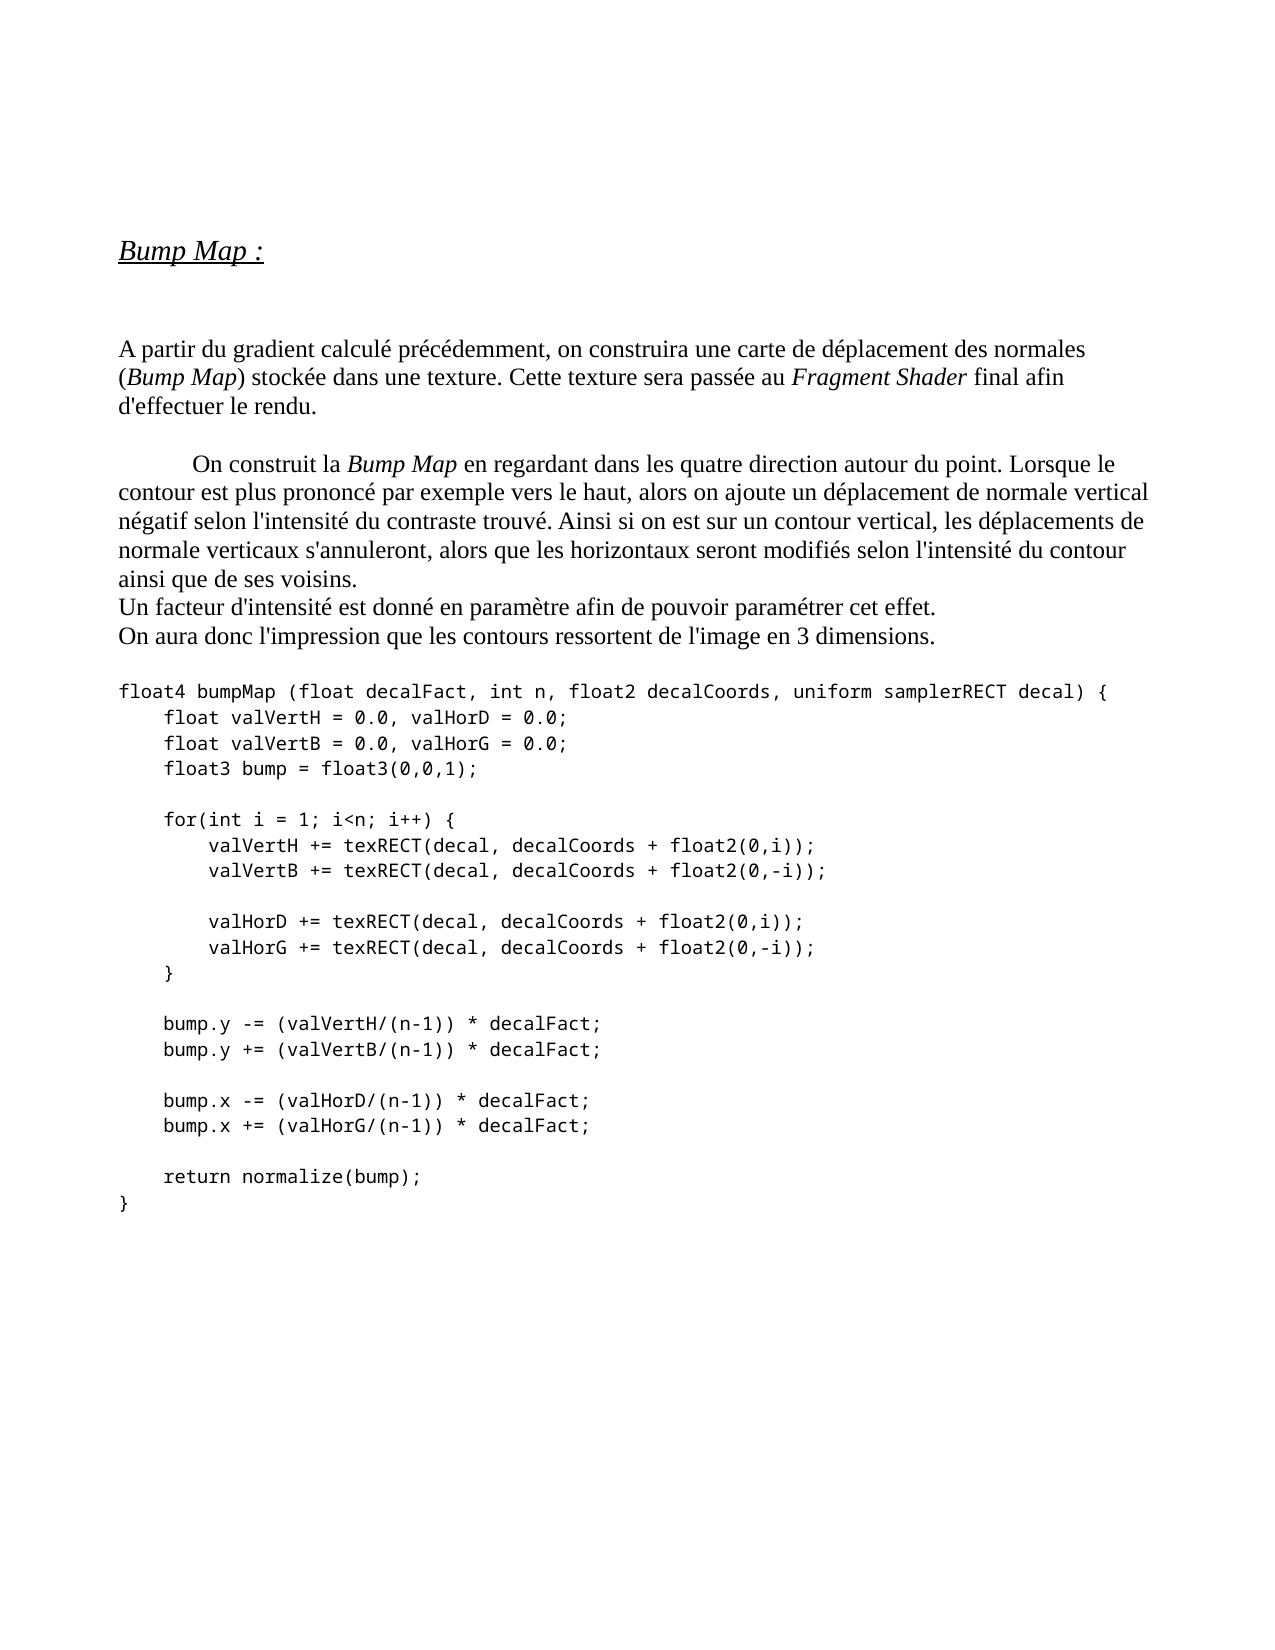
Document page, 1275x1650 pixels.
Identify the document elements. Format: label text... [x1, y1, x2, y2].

text valHorD += texRECT(decal, decalCoords + float2(0,i)); [118, 908, 1157, 934]
text return normalize(bump); [118, 1164, 1157, 1189]
text float valVertH = 0.0, valHorD = 0.0; [118, 704, 1157, 730]
text float4 bumpMap (float decalFact, int n, float2 decalCoords, uniform samplerRECT decal) { [118, 679, 1157, 704]
text Un facteur d'intensité est donné en paramètre afin de pouvoir paramétrer cet effet. [118, 592, 1157, 621]
text } [118, 959, 1157, 985]
text bump.y -= (valVertH/(n-1)) * decalFact; [118, 1011, 1157, 1036]
text Bump Map : [118, 233, 1157, 267]
text A partir du gradient calculé précédemment, on construira une carte de déplacement des normales (Bump Map) stockée dans une texture. Cette texture sera passée au Fragment Shader final afin d'effectuer le rendu. [118, 334, 1157, 420]
text valVertB += texRECT(decal, decalCoords + float2(0,-i)); [118, 857, 1157, 883]
text bump.y += (valVertB/(n-1)) * decalFact; [118, 1036, 1157, 1062]
text float valVertB = 0.0, valHorG = 0.0; [118, 730, 1157, 755]
text float3 bump = float3(0,0,1); [118, 755, 1157, 781]
text bump.x -= (valHorD/(n-1)) * decalFact; [118, 1087, 1157, 1113]
text On construit la Bump Map en regardant dans les quatre direction autour du point. Lorsque le contour est plus prononcé par exemple vers le haut, alors on ajoute un déplacement de normale vertical négatif selon l'intensité du contraste trouvé. Ainsi si on est sur un contour vertical, les déplacements de normale verticaux s'annuleront, alors que les horizontaux seront modifiés selon l'intensité du contour ainsi que de ses voisins. [118, 449, 1157, 592]
text On aura donc l'impression que les contours ressortent de l'image en 3 dimensions. [118, 621, 1157, 650]
text for(int i = 1; i<n; i++) { [118, 806, 1157, 832]
text valVertH += texRECT(decal, decalCoords + float2(0,i)); [118, 832, 1157, 857]
text } [118, 1189, 1157, 1215]
text valHorG += texRECT(decal, decalCoords + float2(0,-i)); [118, 934, 1157, 959]
text bump.x += (valHorG/(n-1)) * decalFact; [118, 1113, 1157, 1138]
